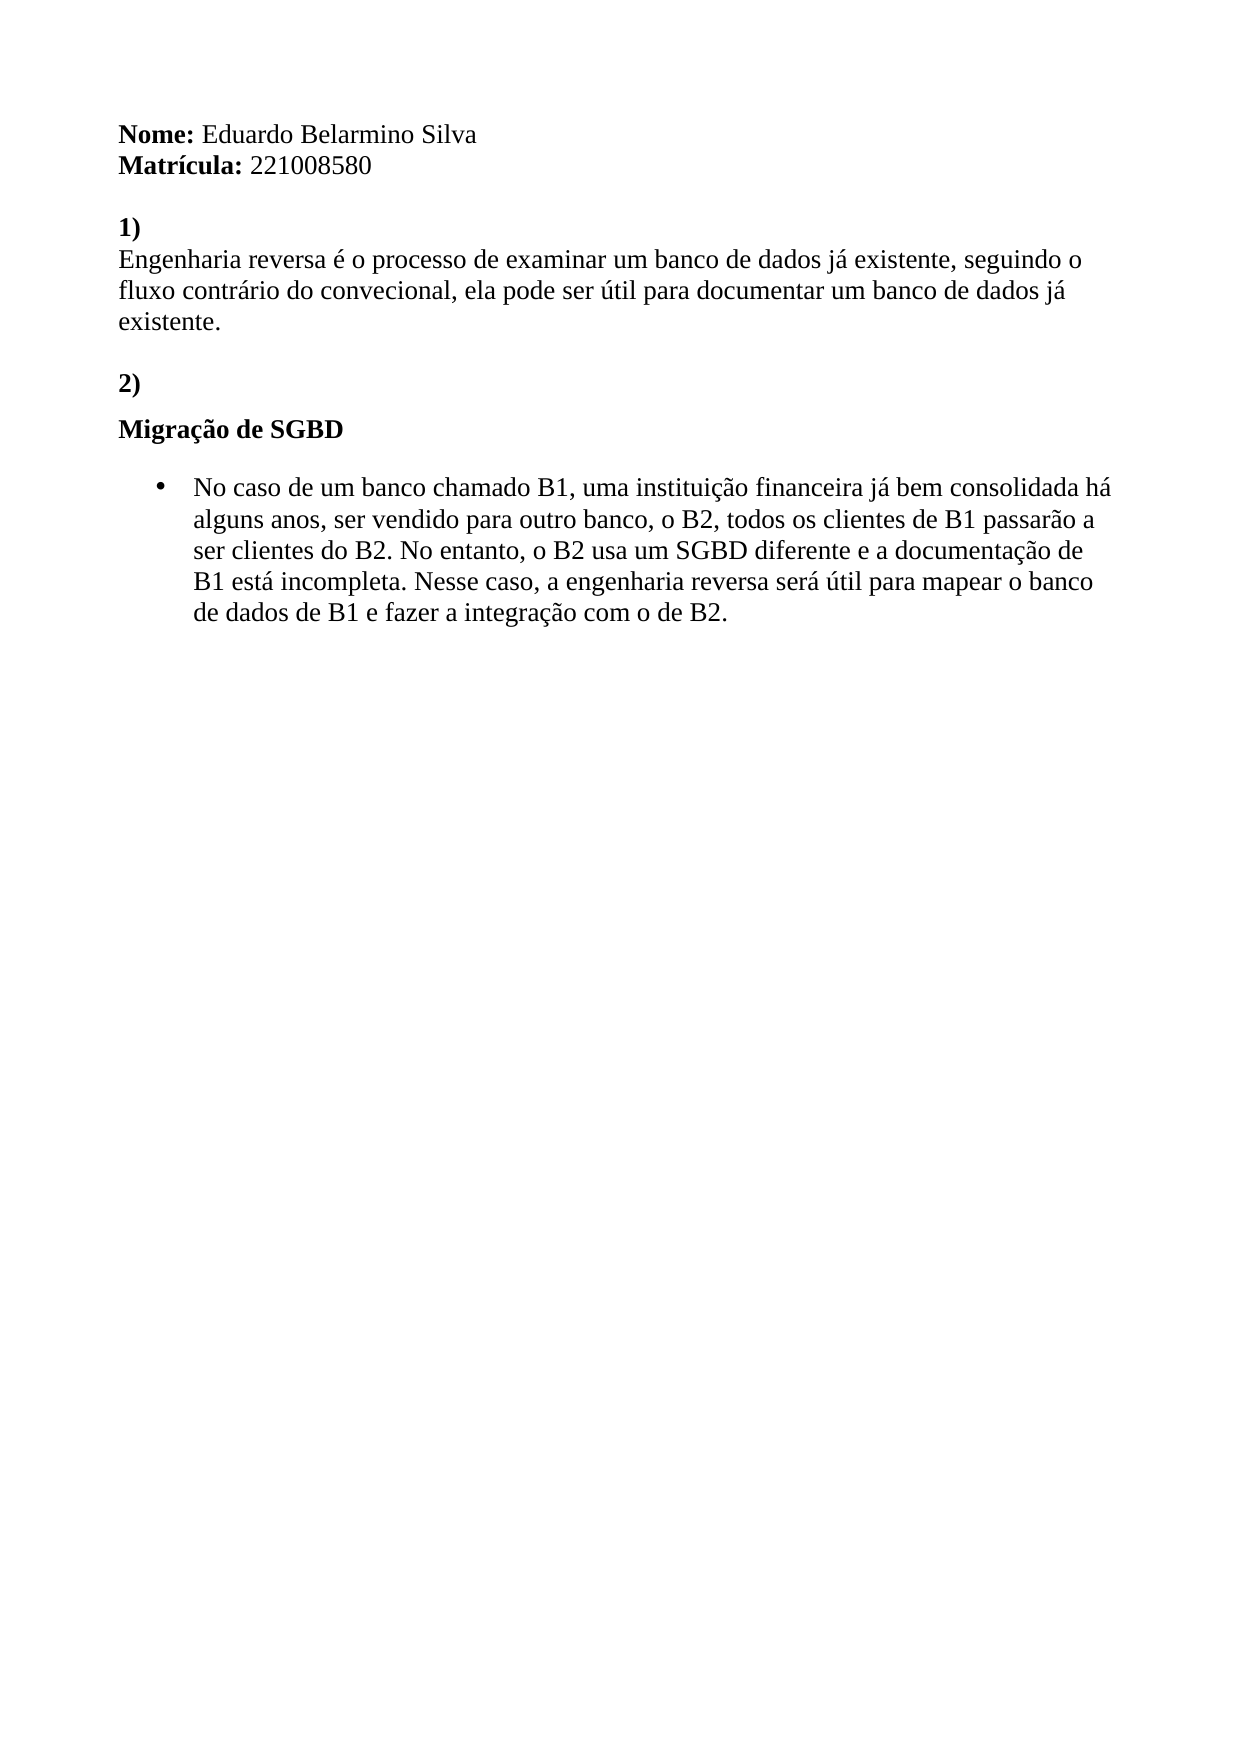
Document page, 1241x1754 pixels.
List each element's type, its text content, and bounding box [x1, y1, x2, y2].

subtitle No caso de um banco chamado B1, uma instituição financeira já bem consolidada há alguns anos, ser vendido para outro banco, o B2, todos os clientes de B1 passarão a ser clientes do B2. No entanto, o B2 usa um SGBD diferente e a documentação de B1 está incompleta. Nesse caso, a engenharia reversa será útil para mapear o banco de dados de B1 e fazer a integração com o de B2. [156, 471, 1122, 627]
text Nome: Eduardo Belarmino Silva [118, 118, 1122, 149]
subtitle Migração de SGBD [118, 413, 1122, 444]
text Matrícula: 221008580 [118, 149, 1122, 180]
text Engenharia reversa é o processo de examinar um banco de dados já existente, seguindo o fluxo contrário do convecional, ela pode ser útil para documentar um banco de dados já existente. [118, 243, 1122, 336]
text 1) [118, 212, 1122, 243]
text 2) [118, 367, 1122, 398]
